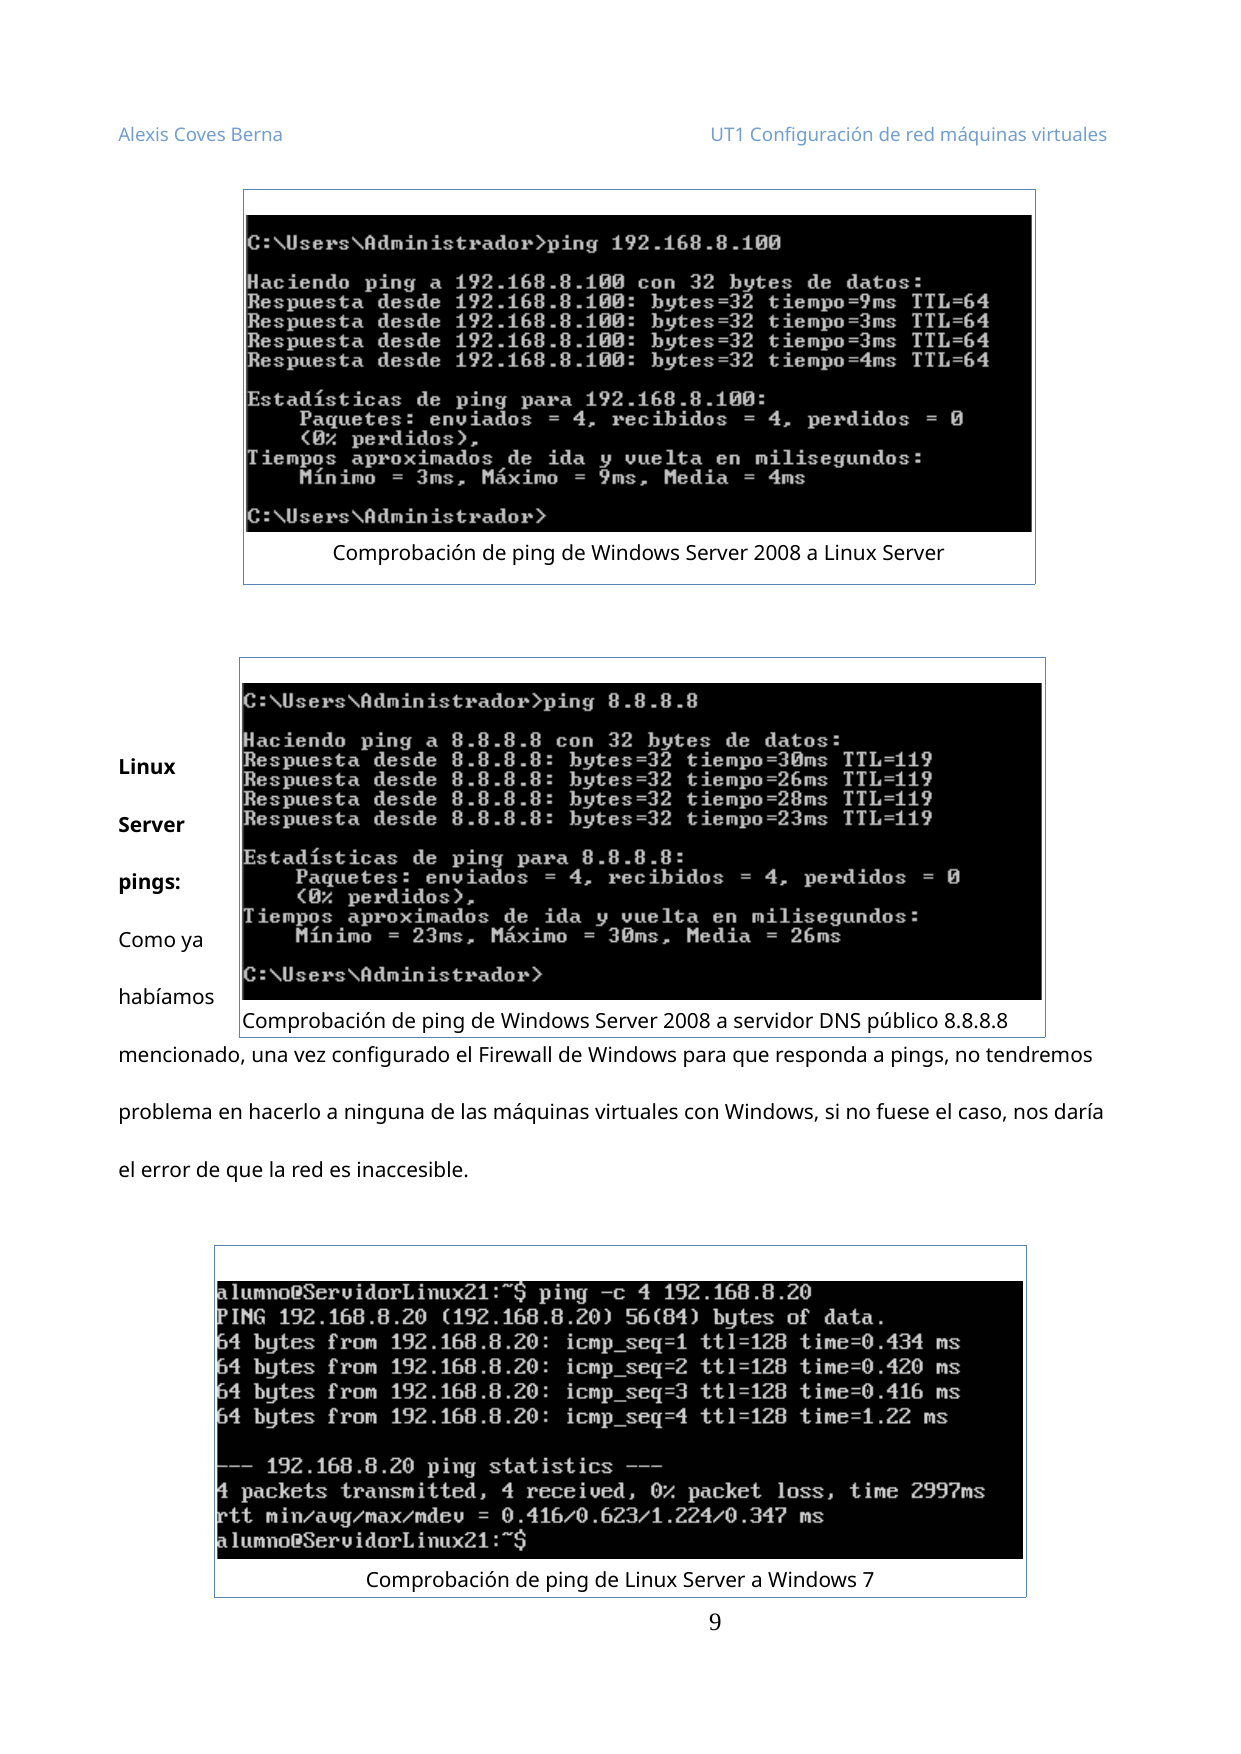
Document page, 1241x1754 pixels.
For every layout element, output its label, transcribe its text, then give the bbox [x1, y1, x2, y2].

text [246, 205, 1032, 215]
text Comprobación de ping de Windows Server 2008 a servidor DNS público 8.8.8.8 [242, 1000, 1042, 1034]
picture [241, 683, 1042, 1000]
text Linux Server pings: [118, 727, 239, 896]
text Como ya habíamos mencionado, una vez configurado el Firewall de Windows para que responda a pings, no tendremos problema en hacerlo a ninguna de las máquinas virtuales con Windows, si no fuese el caso, nos daría el error de que la red es inaccesible. [118, 900, 1122, 1183]
text Comprobación de ping de Windows Server 2008 a Linux Server [246, 532, 1032, 567]
text [217, 1261, 1023, 1281]
picture [217, 1281, 1023, 1559]
text Comprobación de ping de Linux Server a Windows 7 [217, 1559, 1023, 1594]
picture [245, 215, 1032, 532]
text [1046, 727, 1122, 896]
text [242, 672, 1042, 683]
